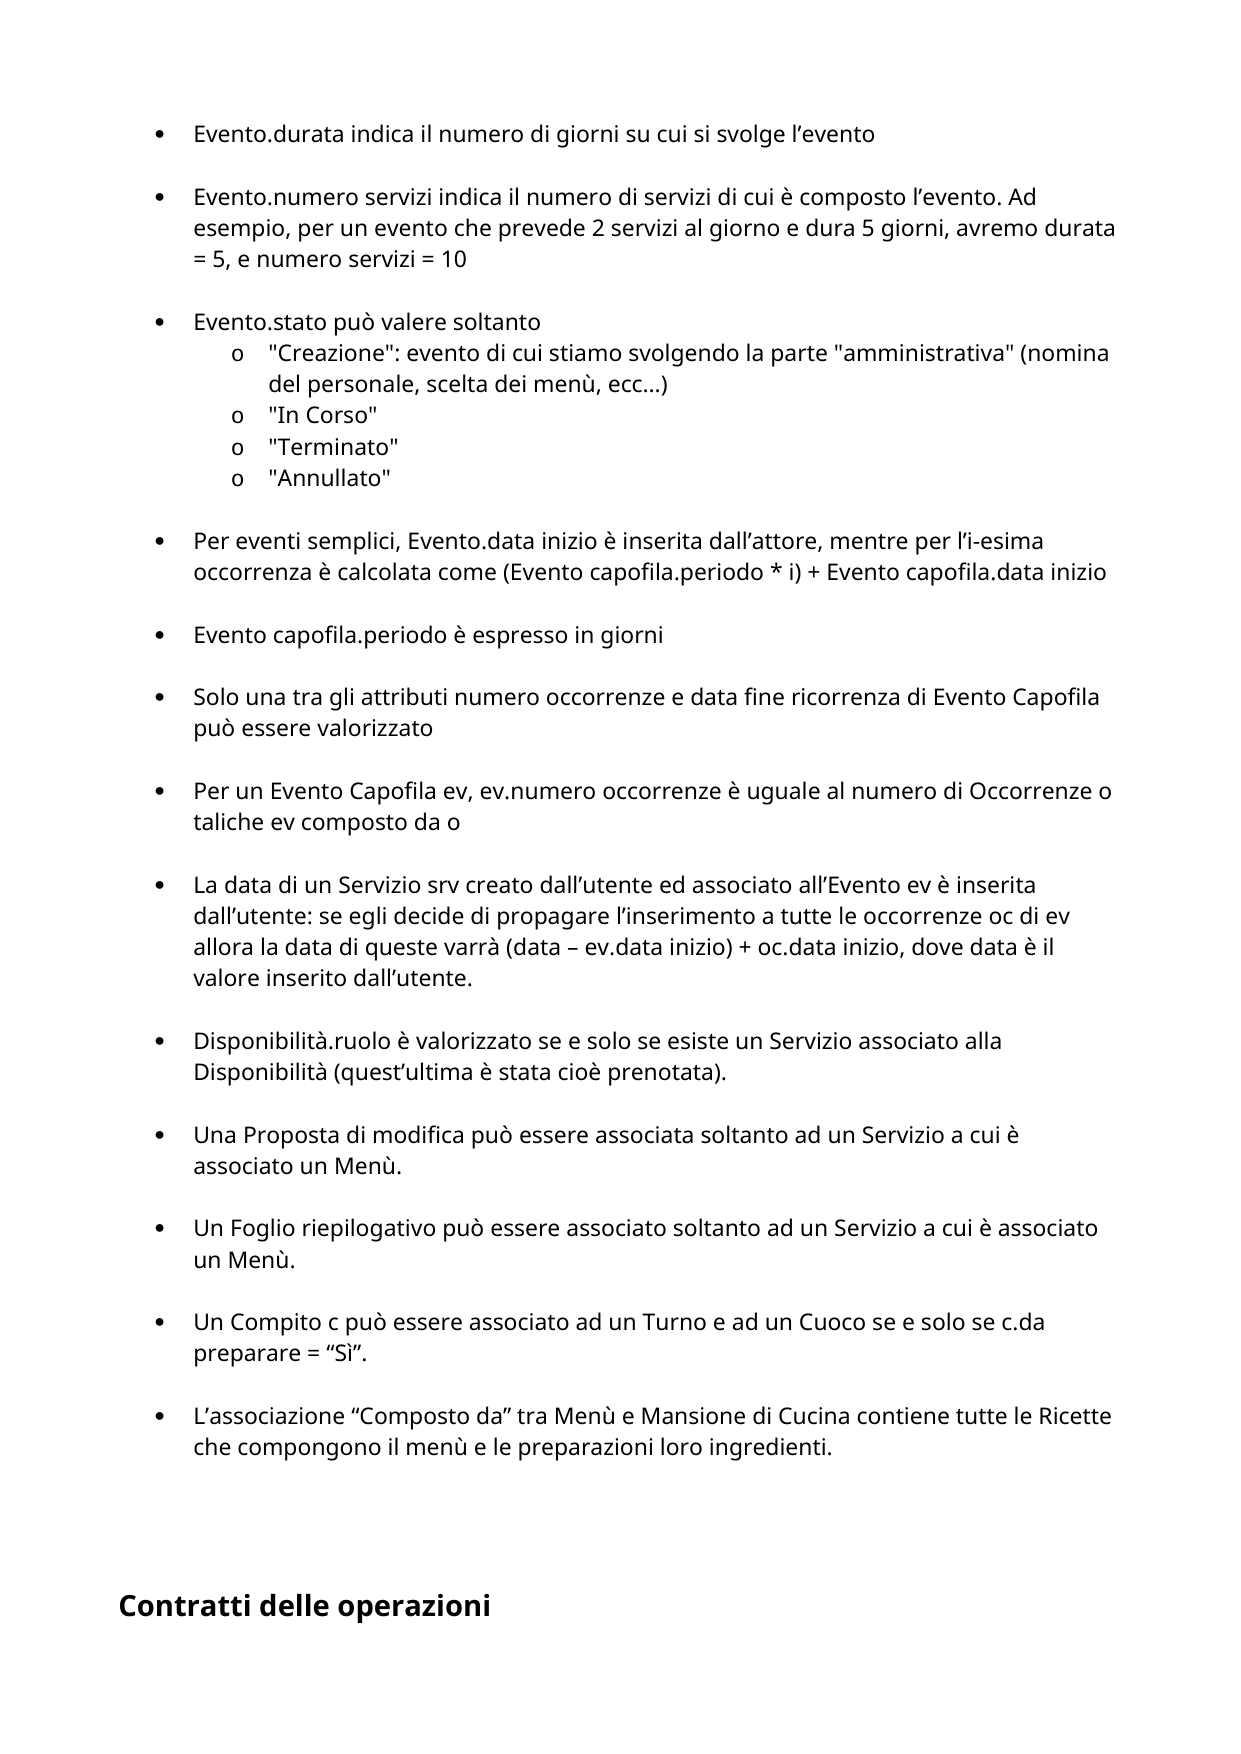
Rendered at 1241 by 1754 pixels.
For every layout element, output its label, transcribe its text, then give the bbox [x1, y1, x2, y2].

list Evento.stato può valere soltanto [156, 306, 1122, 337]
list La data di un Servizio srv creato dall’utente ed associato all’Evento ev è inserita dall’utente: se egli decide di propagare l’inserimento a tutte le occorrenze oc di ev allora la data di queste varrà (data – ev.data inizio) + oc.data inizio, dove data è il valore inserito dall’utente. [156, 868, 1122, 993]
list "Annullato" [231, 462, 1122, 493]
list Un Foglio riepilogativo può essere associato soltanto ad un Servizio a cui è associato un Menù. [156, 1212, 1122, 1275]
list Evento.numero servizi indica il numero di servizi di cui è composto l’evento. Ad esempio, per un evento che prevede 2 servizi al giorno e dura 5 giorni, avremo durata = 5, e numero servizi = 10 [156, 181, 1122, 274]
list Disponibilità.ruolo è valorizzato se e solo se esiste un Servizio associato alla Disponibilità (quest’ultima è stata cioè prenotata). [156, 1025, 1122, 1087]
list Evento.durata indica il numero di giorni su cui si svolge l’evento [156, 118, 1122, 149]
list Solo una tra gli attributi numero occorrenze e data fine ricorrenza di Evento Capofila può essere valorizzato [156, 681, 1122, 743]
list Un Compito c può essere associato ad un Turno e ad un Cuoco se e solo se c.da preparare = “Sì”. [156, 1306, 1122, 1368]
text Contratti delle operazioni [118, 1585, 1122, 1625]
list "Terminato" [231, 431, 1122, 462]
list Per eventi semplici, Evento.data inizio è inserita dall’attore, mentre per l’i-esima occorrenza è calcolata come (Evento capofila.periodo * i) + Evento capofila.data inizio [156, 525, 1122, 587]
list "In Corso" [231, 399, 1122, 431]
list Evento capofila.periodo è espresso in giorni [156, 618, 1122, 650]
list "Creazione": evento di cui stiamo svolgendo la parte "amministrativa" (nomina del personale, scelta dei menù, ecc…) [231, 337, 1122, 399]
list Per un Evento Capofila ev, ev.numero occorrenze è uguale al numero di Occorrenze o taliche ev composto da o [156, 775, 1122, 837]
list Una Proposta di modifica può essere associata soltanto ad un Servizio a cui è associato un Menù. [156, 1118, 1122, 1181]
list L’associazione “Composto da” tra Menù e Mansione di Cucina contiene tutte le Ricette che compongono il menù e le preparazioni loro ingredienti. [156, 1400, 1122, 1462]
